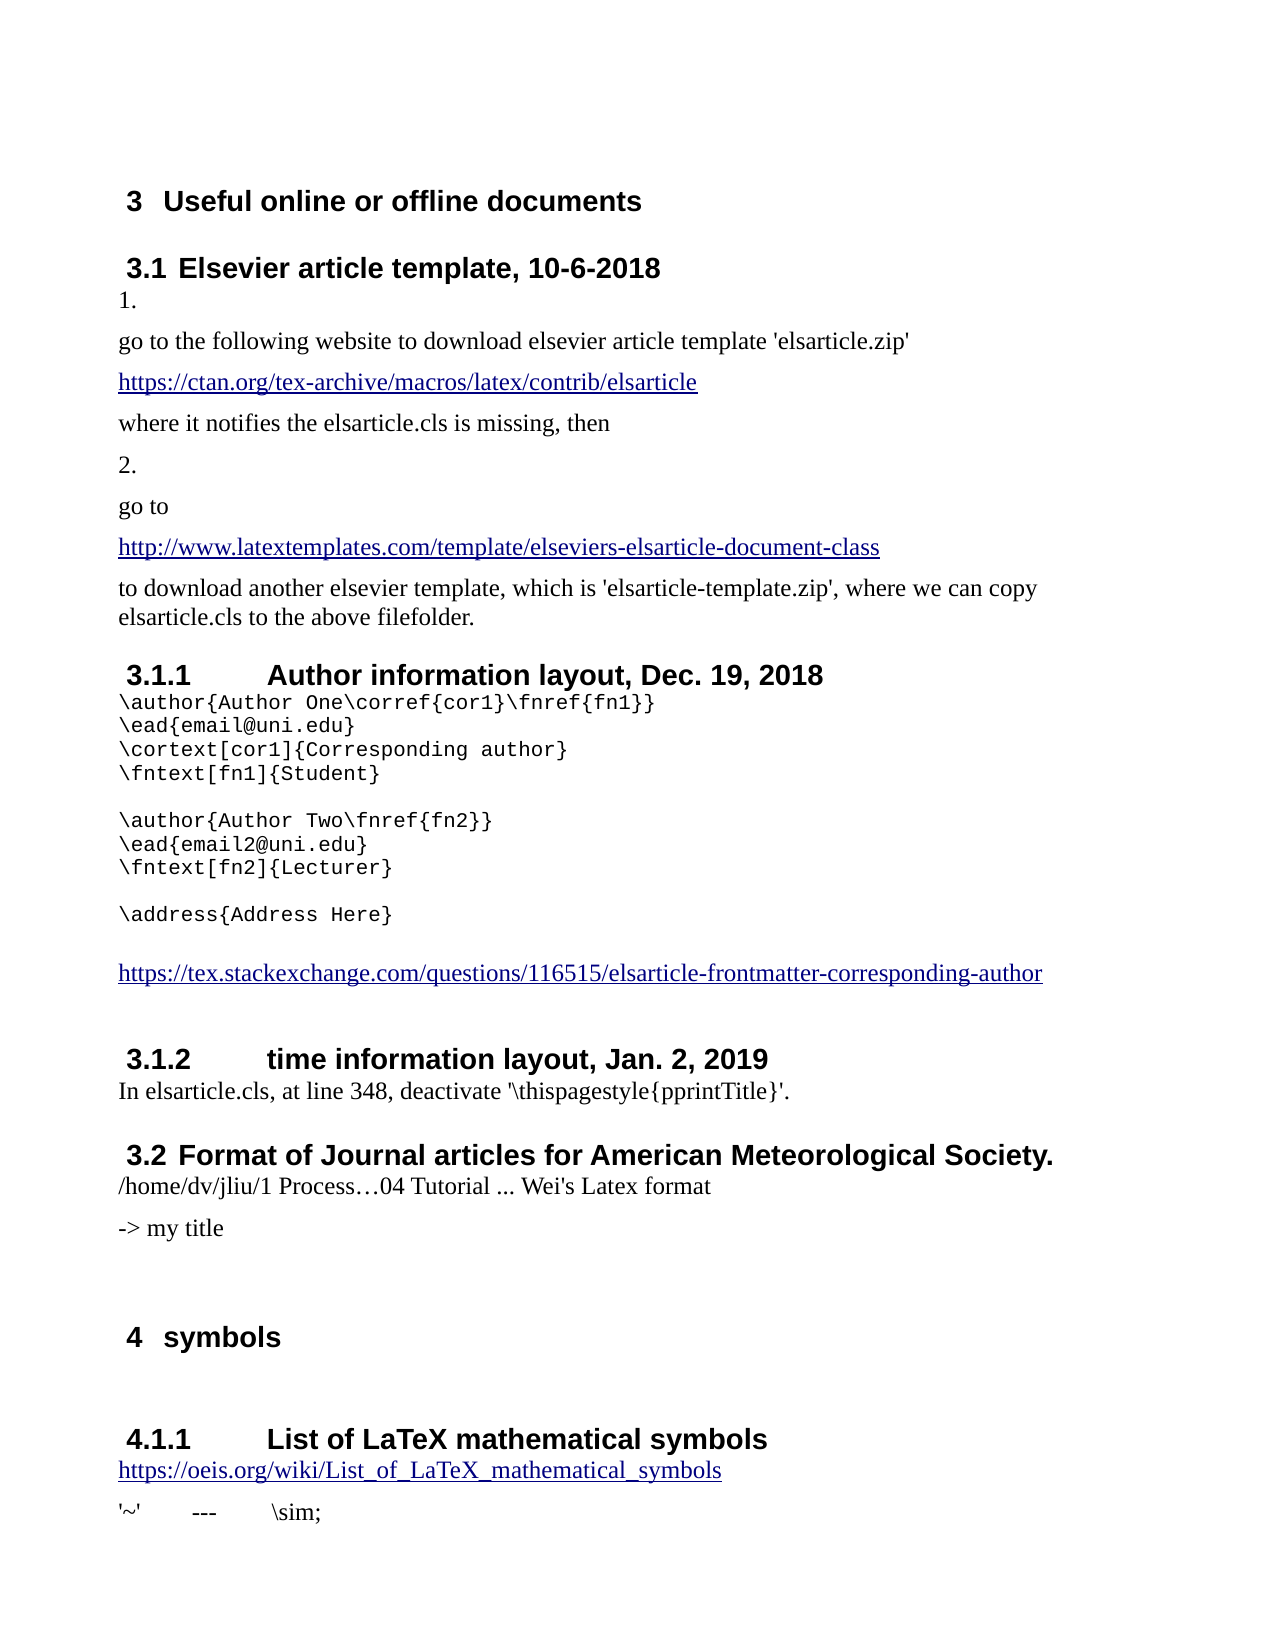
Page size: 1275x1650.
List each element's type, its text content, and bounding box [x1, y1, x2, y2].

text \address{Address Here} [118, 904, 1157, 928]
text to download another elsevier template, which is 'elsarticle-template.zip', where we can copy elsarticle.cls to the above filefolder. [118, 573, 1157, 631]
text \cortext[cor1]{Corresponding author} [118, 739, 1157, 763]
subtitle Elsevier article template, 10-6-2018 [118, 251, 1157, 285]
text \author{Author Two\fnref{fn2}} [118, 810, 1157, 833]
text https://tex.stackexchange.com/questions/116515/elsarticle-frontmatter-corresponding-author [118, 958, 1157, 986]
subtitle Useful online or offline documents [118, 184, 1157, 218]
text 1. [118, 285, 1157, 313]
text \fntext[fn1]{Student} [118, 763, 1157, 786]
subtitle time information layout, Jan. 2, 2019 [118, 1042, 1157, 1076]
text go to the following website to download elsevier article template 'elsarticle.zip' [118, 326, 1157, 355]
text http://www.latextemplates.com/template/elseviers-elsarticle-document-class [118, 532, 1157, 561]
subtitle Author information layout, Dec. 19, 2018 [118, 658, 1157, 692]
text In elsarticle.cls, at line 348, deactivate '\thispagestyle{pprintTitle}'. [118, 1076, 1157, 1104]
text where it notifies the elsarticle.cls is missing, then [118, 408, 1157, 437]
text \author{Author One\corref{cor1}\fnref{fn1}} [118, 692, 1157, 715]
text https://oeis.org/wiki/List_of_LaTeX_mathematical_symbols [118, 1456, 1157, 1484]
text \ead{email@uni.edu} [118, 715, 1157, 739]
text go to [118, 491, 1157, 520]
text \ead{email2@uni.edu} [118, 833, 1157, 857]
text /home/dv/jliu/1 Process…04 Tutorial ... Wei's Latex format [118, 1171, 1157, 1200]
subtitle List of LaTeX mathematical symbols [118, 1422, 1157, 1456]
subtitle symbols [118, 1320, 1157, 1354]
subtitle Format of Journal articles for American Meteorological Society. [118, 1138, 1157, 1171]
text -> my title [118, 1213, 1157, 1241]
text \fntext[fn2]{Lecturer} [118, 857, 1157, 881]
text https://ctan.org/tex-archive/macros/latex/contrib/elsarticle [118, 367, 1157, 396]
text '~' --- \sim; [118, 1497, 1157, 1526]
text 2. [118, 450, 1157, 478]
